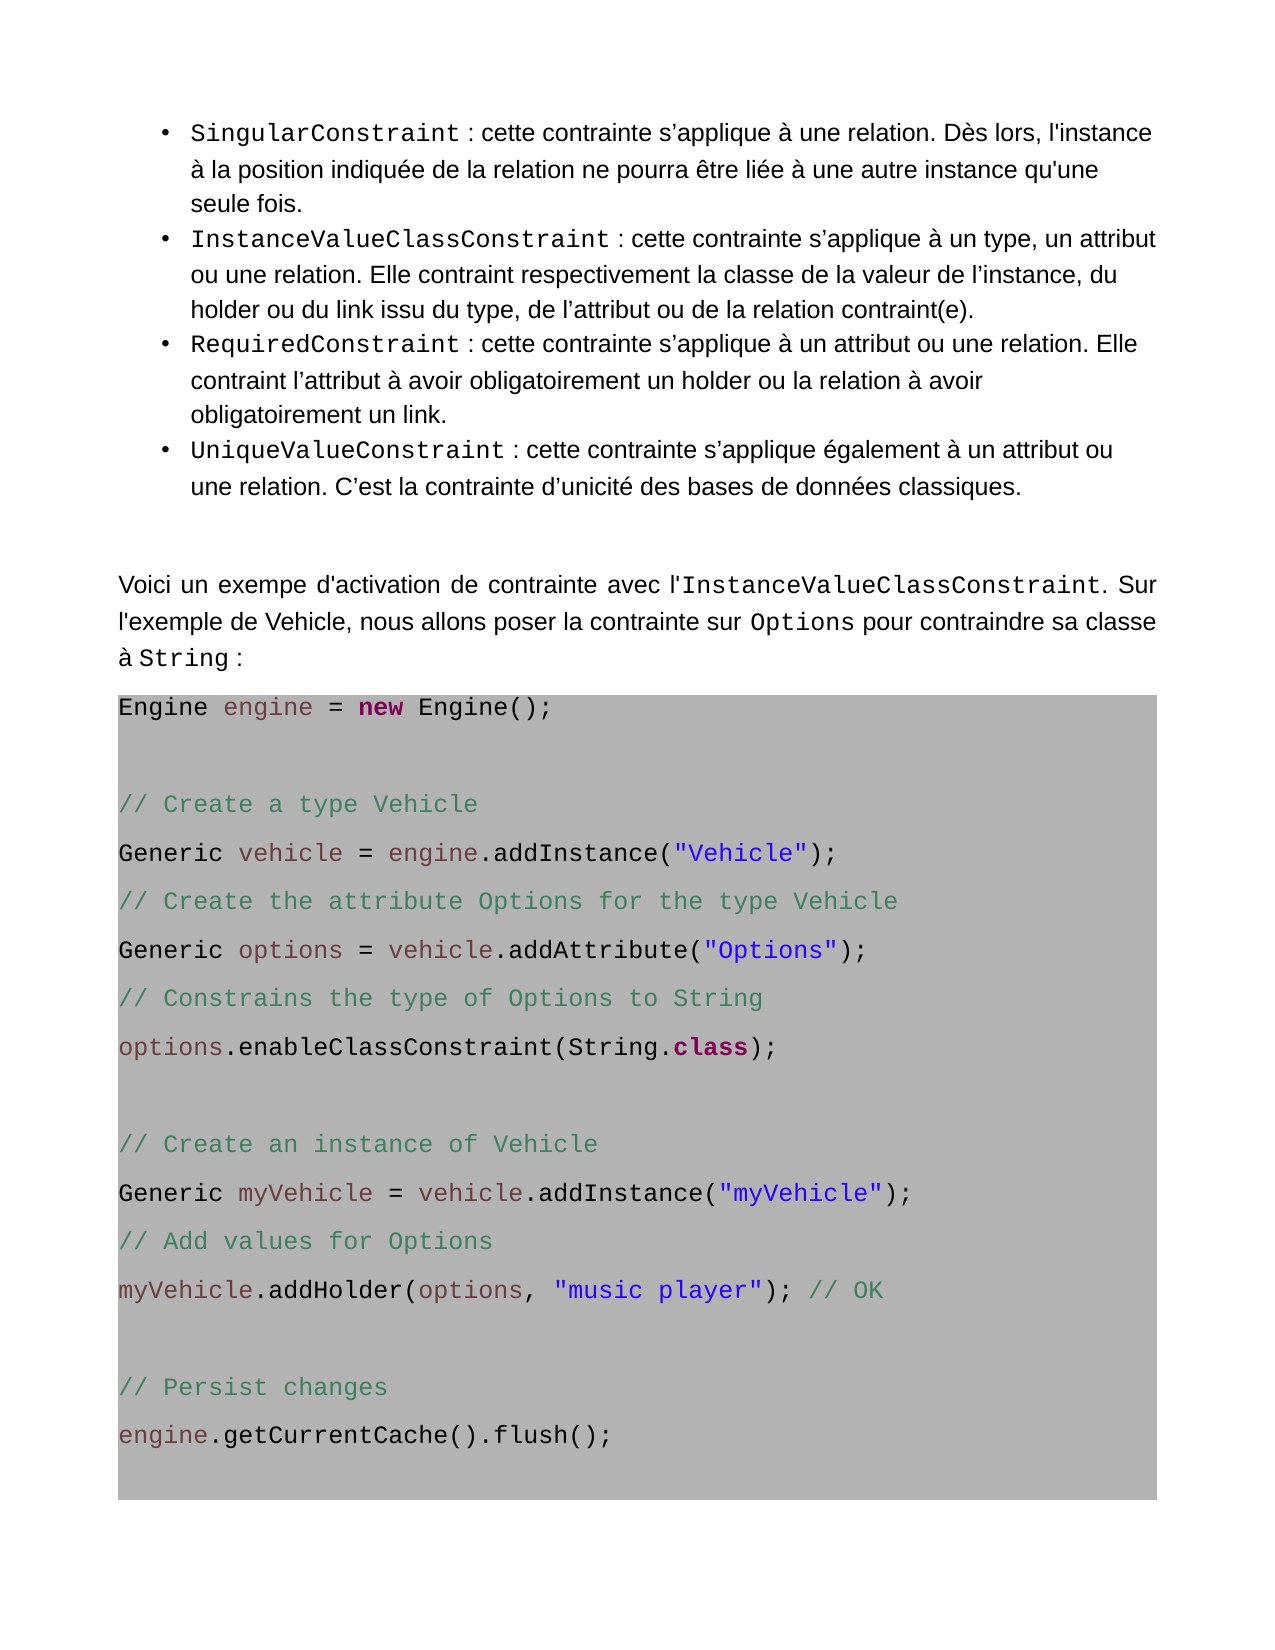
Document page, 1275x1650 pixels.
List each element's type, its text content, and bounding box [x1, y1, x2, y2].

text Generic vehicle = engine.addInstance("Vehicle"); [118, 840, 1157, 869]
text // Create an instance of Vehicle [118, 1132, 1157, 1160]
text // Create a type Vehicle [118, 792, 1157, 820]
text myVehicle.addHolder(options, "music player"); // OK [118, 1277, 1157, 1306]
text Engine engine = new Engine(); [118, 695, 1157, 723]
list UniqueValueConstraint : cette contrainte s’applique également à un attribut ou une relation. C’est la contrainte d’unicité des bases de données classiques. [161, 435, 1157, 500]
text // Constrains the type of Options to String [118, 986, 1157, 1014]
text Voici un exempe d'activation de contrainte avec l'InstanceValueClassConstraint. Sur l'exemple de Vehicle, nous allons poser la contrainte sur Options pour contraindre sa classe à String : [118, 570, 1157, 674]
list RequiredConstraint : cette contrainte s’applique à un attribut ou une relation. Elle contraint l’attribut à avoir obligatoirement un holder ou la relation à avoir obligatoirement un link. [161, 329, 1157, 429]
text // Add values for Options [118, 1229, 1157, 1257]
text engine.getCurrentCache().flush(); [118, 1423, 1157, 1451]
text Generic myVehicle = vehicle.addInstance("myVehicle"); [118, 1180, 1157, 1208]
list SingularConstraint : cette contrainte s’applique à une relation. Dès lors, l'instance à la position indiquée de la relation ne pourra être liée à une autre instance qu'une seule fois. [161, 118, 1157, 218]
text Generic options = vehicle.addAttribute("Options"); [118, 937, 1157, 966]
text // Persist changes [118, 1374, 1157, 1403]
text // Create the attribute Options for the type Vehicle [118, 889, 1157, 917]
text options.enableClassConstraint(String.class); [118, 1034, 1157, 1063]
list InstanceValueClassConstraint : cette contrainte s’applique à un type, un attribut ou une relation. Elle contraint respectivement la classe de la valeur de l’instance, du holder ou du link issu du type, de l’attribut ou de la relation contraint(e). [161, 224, 1157, 324]
